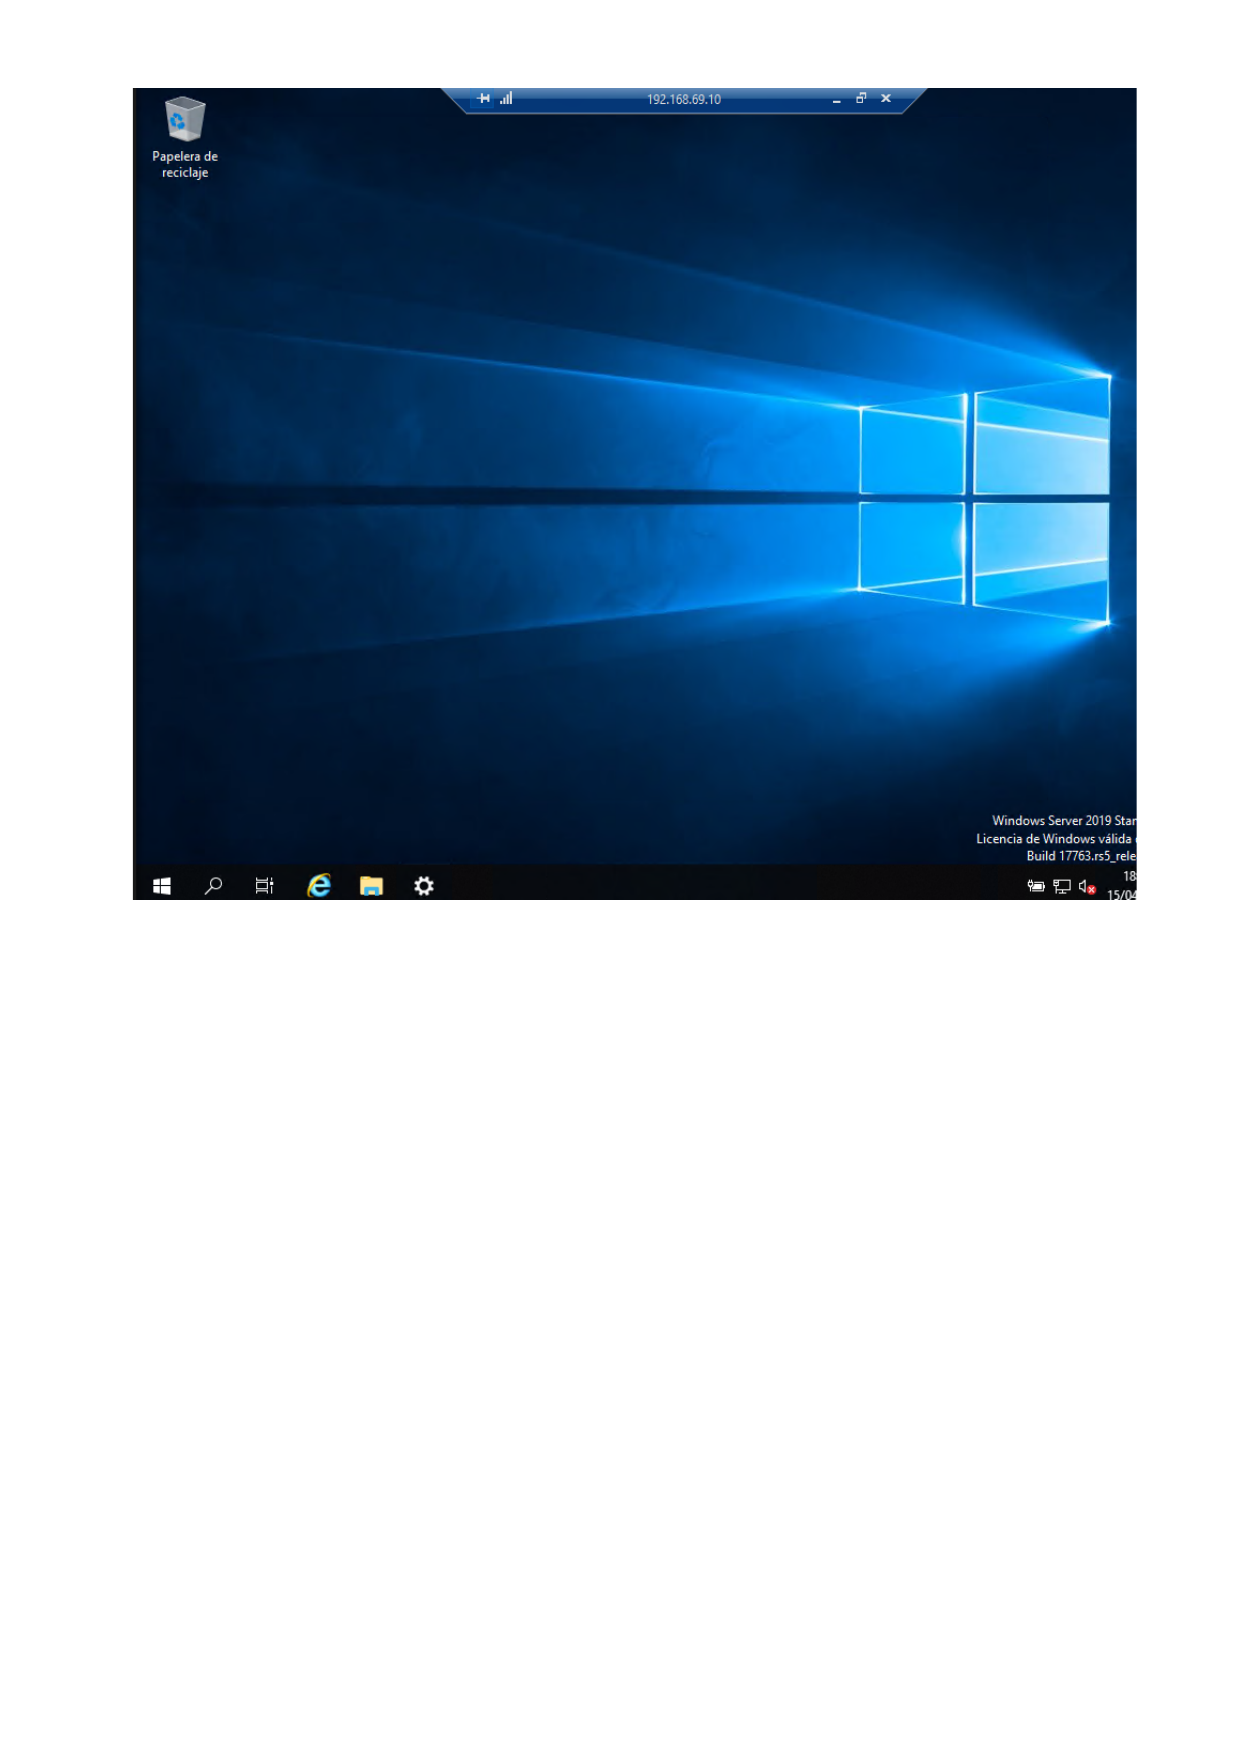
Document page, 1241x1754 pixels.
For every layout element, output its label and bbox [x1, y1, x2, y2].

picture [132, 88, 1137, 900]
